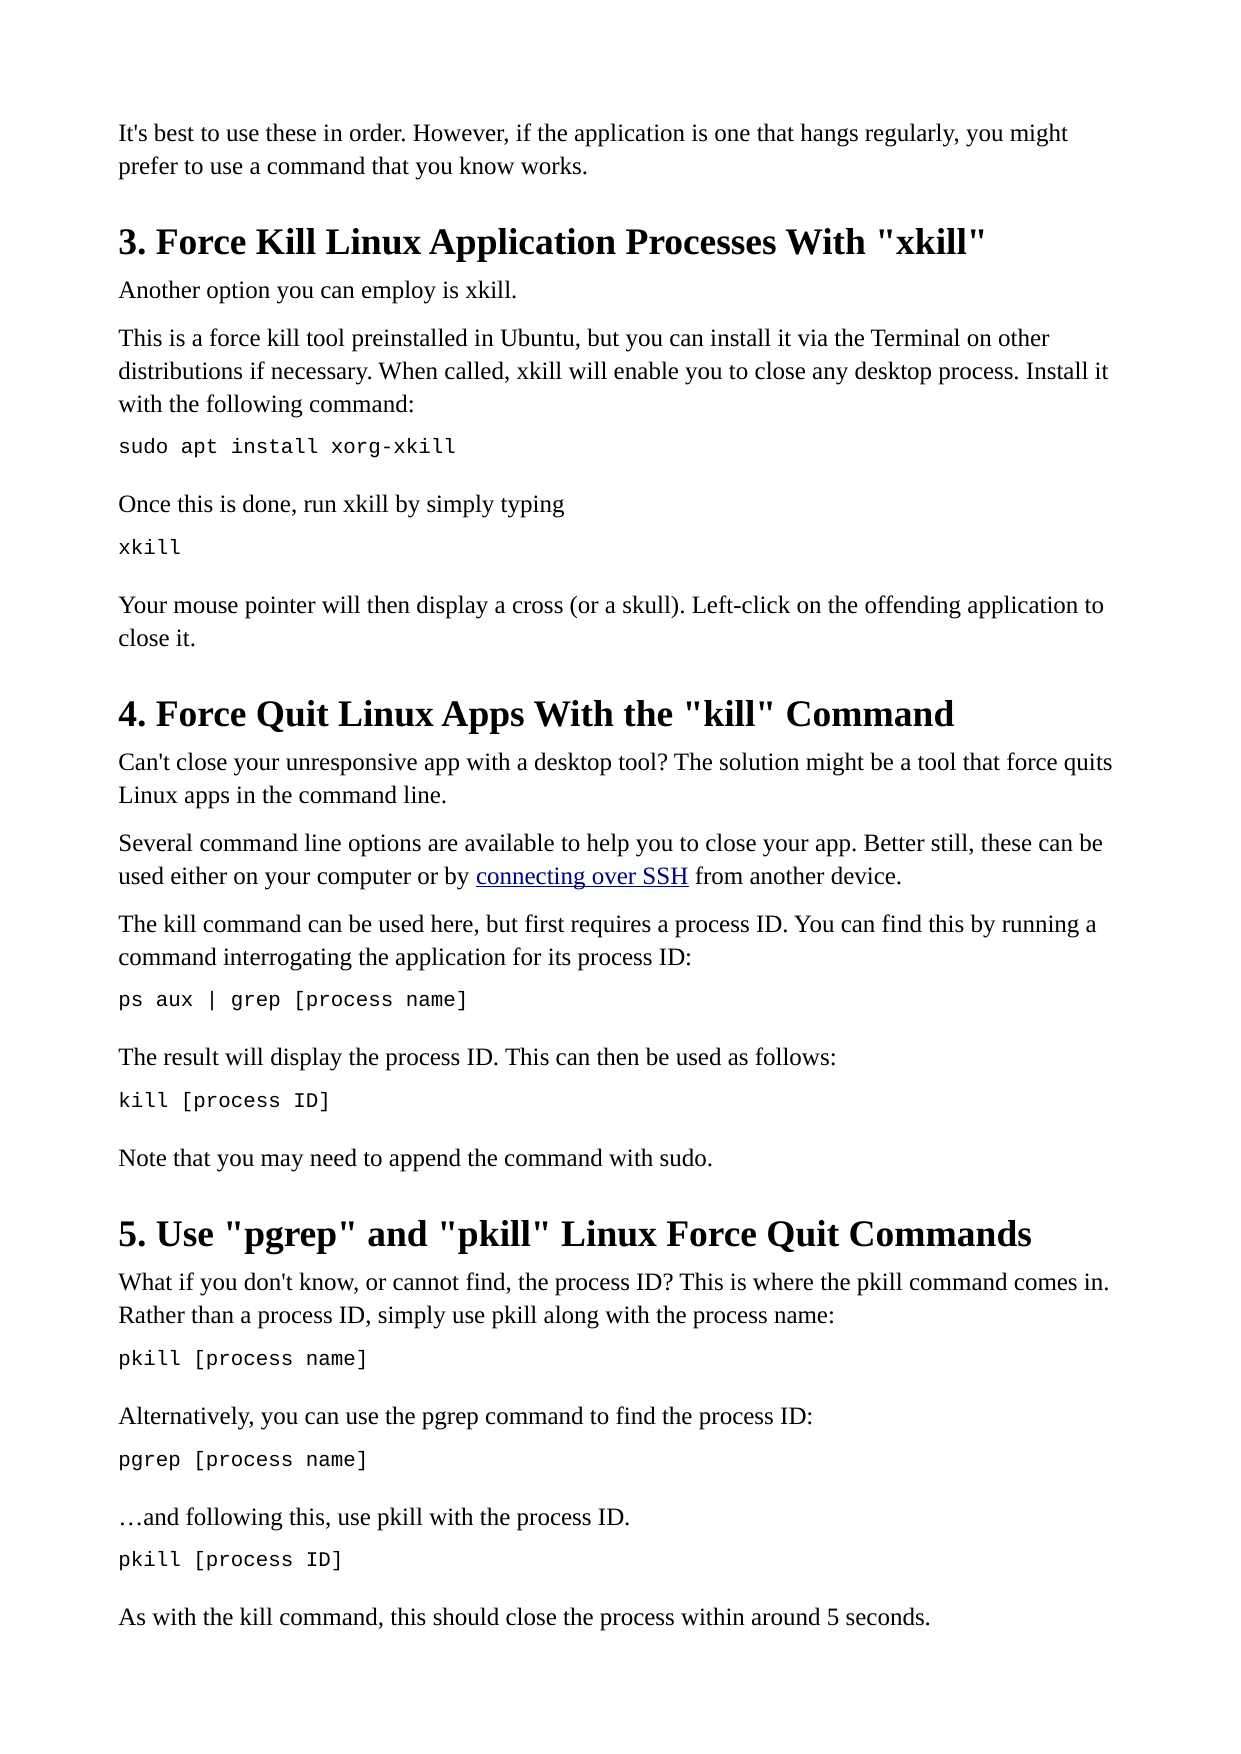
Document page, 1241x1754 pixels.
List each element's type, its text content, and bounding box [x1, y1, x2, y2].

text xkill [118, 537, 1122, 561]
text The result will display the process ID. This can then be used as follows: [118, 1042, 1122, 1071]
text sudo apt install xorg-xkill [118, 436, 1122, 460]
text pgrep [process name] [118, 1448, 1122, 1472]
text It's best to use these in order. However, if the application is one that hangs regularly, you might prefer to use a command that you know works. [118, 118, 1122, 180]
subtitle 5. Use "pgrep" and "pkill" Linux Force Quit Commands [118, 1212, 1122, 1255]
text Another option you can employ is xkill. [118, 275, 1122, 304]
subtitle 3. Force Kill Linux Application Processes With "xkill" [118, 219, 1122, 263]
text kill [process ID] [118, 1090, 1122, 1114]
text Can't close your unresponsive app with a desktop tool? The solution might be a tool that force quits Linux apps in the command line. [118, 747, 1122, 809]
text pkill [process ID] [118, 1549, 1122, 1573]
text …and following this, use pkill with the process ID. [118, 1502, 1122, 1530]
text As with the kill command, this should close the process within around 5 seconds. [118, 1602, 1122, 1631]
text This is a force kill tool preinstalled in Ubuntu, but you can install it via the Terminal on other distributions if necessary. When called, xkill will enable you to close any desktop process. Install it with the following command: [118, 323, 1122, 418]
text Several command line options are available to help you to close your app. Better still, these can be used either on your computer or by connecting over SSH from another device. [118, 828, 1122, 890]
text ps aux | grep [process name] [118, 989, 1122, 1013]
text Your mouse pointer will then display a cross (or a skull). Left-click on the offending application to close it. [118, 590, 1122, 652]
text Once this is done, run xkill by simply typing [118, 489, 1122, 518]
text Alternatively, you can use the pgrep command to find the process ID: [118, 1401, 1122, 1430]
text Note that you may need to append the command with sudo. [118, 1143, 1122, 1172]
text The kill command can be used here, but first requires a process ID. You can find this by running a command interrogating the application for its process ID: [118, 909, 1122, 970]
text What if you don't know, or cannot find, the process ID? This is where the pkill command comes in. Rather than a process ID, simply use pkill along with the process name: [118, 1267, 1122, 1329]
text pkill [process name] [118, 1348, 1122, 1371]
subtitle 4. Force Quit Linux Apps With the "kill" Command [118, 692, 1122, 735]
